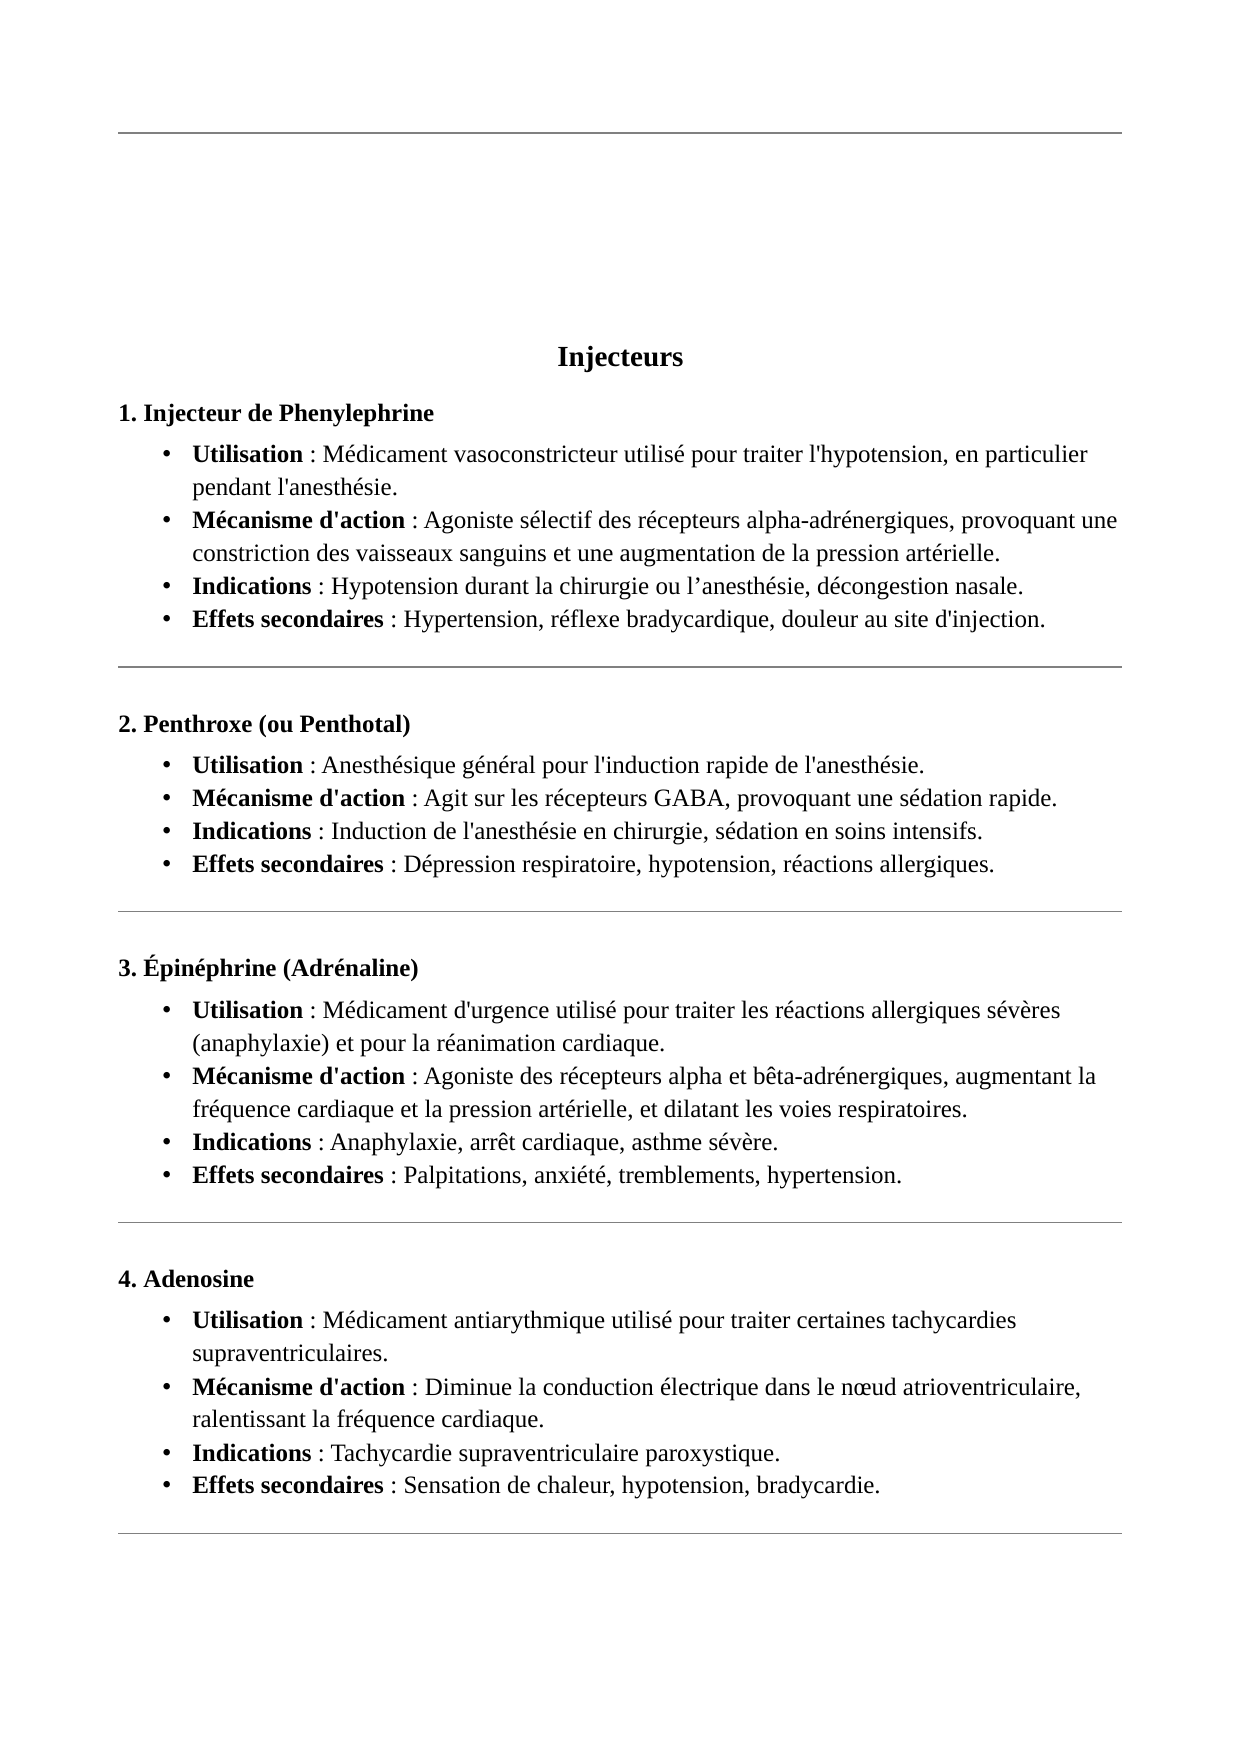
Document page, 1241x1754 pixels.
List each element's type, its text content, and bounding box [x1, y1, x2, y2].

list Indications : Tachycardie supraventriculaire paroxystique. [162, 1438, 1122, 1466]
list Mécanisme d'action : Agoniste des récepteurs alpha et bêta-adrénergiques, augmentant la fréquence cardiaque et la pression artérielle, et dilatant les voies respiratoires. [162, 1061, 1122, 1123]
list Effets secondaires : Hypertension, réflexe bradycardique, douleur au site d'injection. [162, 604, 1122, 633]
list Mécanisme d'action : Diminue la conduction électrique dans le nœud atrioventriculaire, ralentissant la fréquence cardiaque. [162, 1372, 1122, 1433]
subtitle 3. Épinéphrine (Adrénaline) [118, 953, 1122, 982]
list Mécanisme d'action : Agoniste sélectif des récepteurs alpha-adrénergiques, provoquant une constriction des vaisseaux sanguins et une augmentation de la pression artérielle. [162, 505, 1122, 567]
list Indications : Anaphylaxie, arrêt cardiaque, asthme sévère. [162, 1127, 1122, 1156]
list Utilisation : Anesthésique général pour l'induction rapide de l'anesthésie. [162, 750, 1122, 779]
list Effets secondaires : Palpitations, anxiété, tremblements, hypertension. [162, 1160, 1122, 1189]
list Utilisation : Médicament antiarythmique utilisé pour traiter certaines tachycardies supraventriculaires. [162, 1306, 1122, 1367]
list Effets secondaires : Sensation de chaleur, hypotension, bradycardie. [162, 1471, 1122, 1499]
subtitle 4. Adenosine [118, 1264, 1122, 1293]
subtitle Injecteurs [118, 339, 1122, 373]
subtitle 1. Injecteur de Phenylephrine [118, 398, 1122, 427]
subtitle 2. Penthroxe (ou Penthotal) [118, 709, 1122, 738]
list Effets secondaires : Dépression respiratoire, hypotension, réactions allergiques. [162, 849, 1122, 878]
list Indications : Induction de l'anesthésie en chirurgie, sédation en soins intensifs. [162, 816, 1122, 845]
list Utilisation : Médicament vasoconstricteur utilisé pour traiter l'hypotension, en particulier pendant l'anesthésie. [162, 439, 1122, 501]
list Utilisation : Médicament d'urgence utilisé pour traiter les réactions allergiques sévères (anaphylaxie) et pour la réanimation cardiaque. [162, 995, 1122, 1057]
list Mécanisme d'action : Agit sur les récepteurs GABA, provoquant une sédation rapide. [162, 783, 1122, 812]
list Indications : Hypotension durant la chirurgie ou l’anesthésie, décongestion nasale. [162, 571, 1122, 600]
